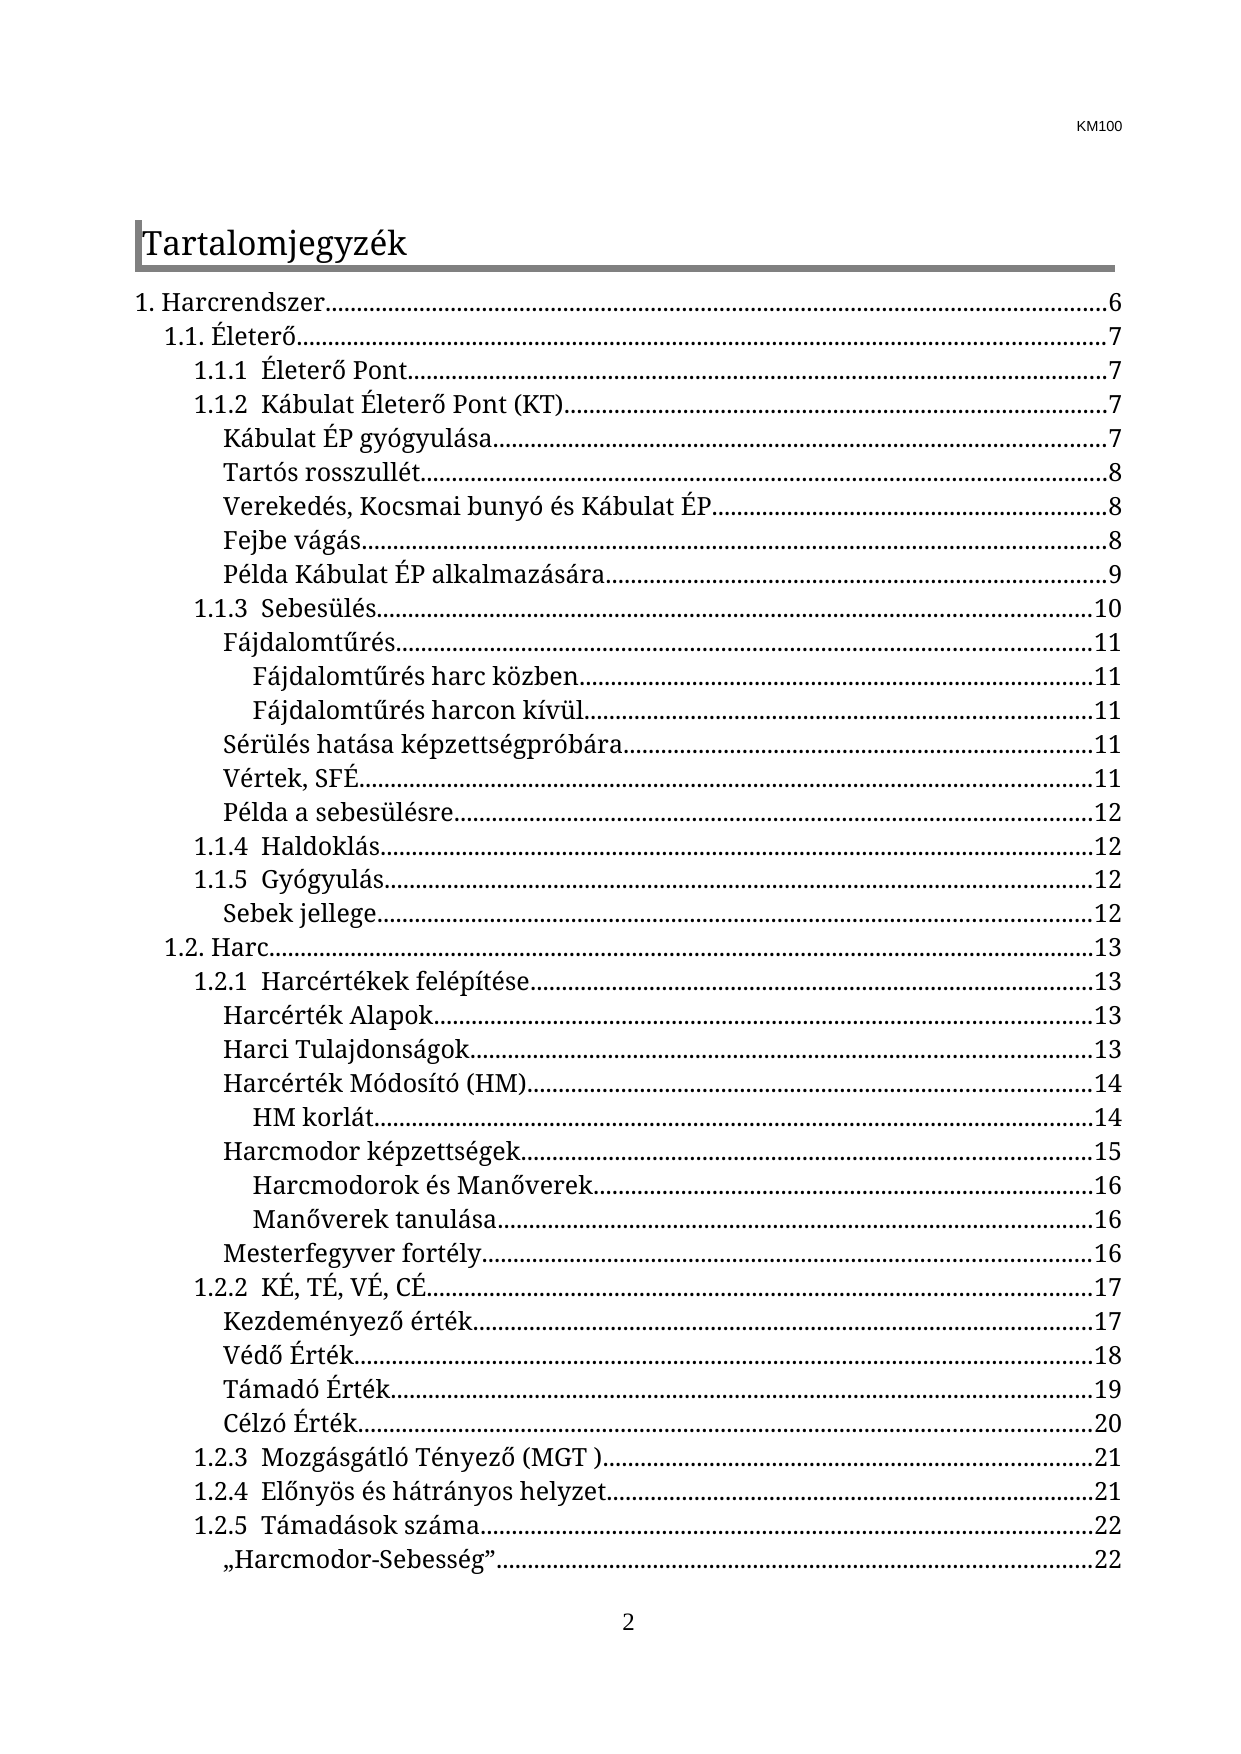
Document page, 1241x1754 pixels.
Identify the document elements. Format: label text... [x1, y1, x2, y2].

text 1.2.3 Mozgásgátló Tényező (MGT ) 21 [193, 1439, 1122, 1473]
text Példa Kábulat ÉP alkalmazására 9 [223, 557, 1122, 591]
text Harcmodor képzettségek 15 [223, 1134, 1122, 1168]
text Mesterfegyver fortély 16 [223, 1236, 1122, 1270]
text Harcérték Alapok 13 [223, 998, 1122, 1032]
text „Harcmodor-Sebesség” 22 [223, 1541, 1122, 1575]
text 1.2.4 Előnyös és hátrányos helyzet 21 [193, 1473, 1122, 1507]
subtitle Tartalomjegyzék [142, 220, 1122, 265]
text Célzó Érték 20 [223, 1406, 1122, 1439]
text Fájdalomtűrés 11 [223, 624, 1122, 658]
text Harci Tulajdonságok 13 [223, 1032, 1122, 1066]
text 1.1. Életerő 7 [164, 319, 1122, 353]
text Sebek jellege 12 [223, 896, 1122, 930]
text 1.2.2 KÉ, TÉ, VÉ, CÉ 17 [193, 1270, 1122, 1304]
text 1.1.5 Gyógyulás 12 [193, 862, 1122, 896]
text 1.2. Harc 13 [164, 930, 1122, 964]
text HM korlát 14 [252, 1100, 1122, 1134]
text Vértek, SFÉ 11 [223, 760, 1122, 794]
text Tartós rosszullét 8 [223, 455, 1122, 489]
text Fájdalomtűrés harc közben 11 [252, 658, 1122, 692]
text Fájdalomtűrés harcon kívül 11 [252, 692, 1122, 726]
text 1.1.4 Haldoklás 12 [193, 828, 1122, 862]
text Harcmodorok és Manőverek 16 [252, 1168, 1122, 1202]
text Védő Érték 18 [223, 1338, 1122, 1372]
text Fejbe vágás 8 [223, 523, 1122, 557]
text Harcérték Módosító (HM) 14 [223, 1066, 1122, 1100]
text Manőverek tanulása 16 [252, 1202, 1122, 1236]
text 1.1.3 Sebesülés 10 [193, 591, 1122, 624]
text Verekedés, Kocsmai bunyó és Kábulat ÉP 8 [223, 489, 1122, 523]
text Példa a sebesülésre 12 [223, 794, 1122, 828]
text 1.2.5 Támadások száma 22 [193, 1507, 1122, 1541]
text Sérülés hatása képzettségpróbára 11 [223, 726, 1122, 760]
text 1.2.1 Harcértékek felépítése 13 [193, 964, 1122, 998]
text Kábulat ÉP gyógyulása 7 [223, 421, 1122, 455]
text 1.1.2 Kábulat Életerő Pont (KT) 7 [193, 387, 1122, 421]
text Kezdeményező érték 17 [223, 1304, 1122, 1338]
text 1.1.1 Életerő Pont 7 [193, 353, 1122, 387]
text Támadó Érték 19 [223, 1372, 1122, 1406]
text 1. Harcrendszer 6 [134, 285, 1122, 319]
